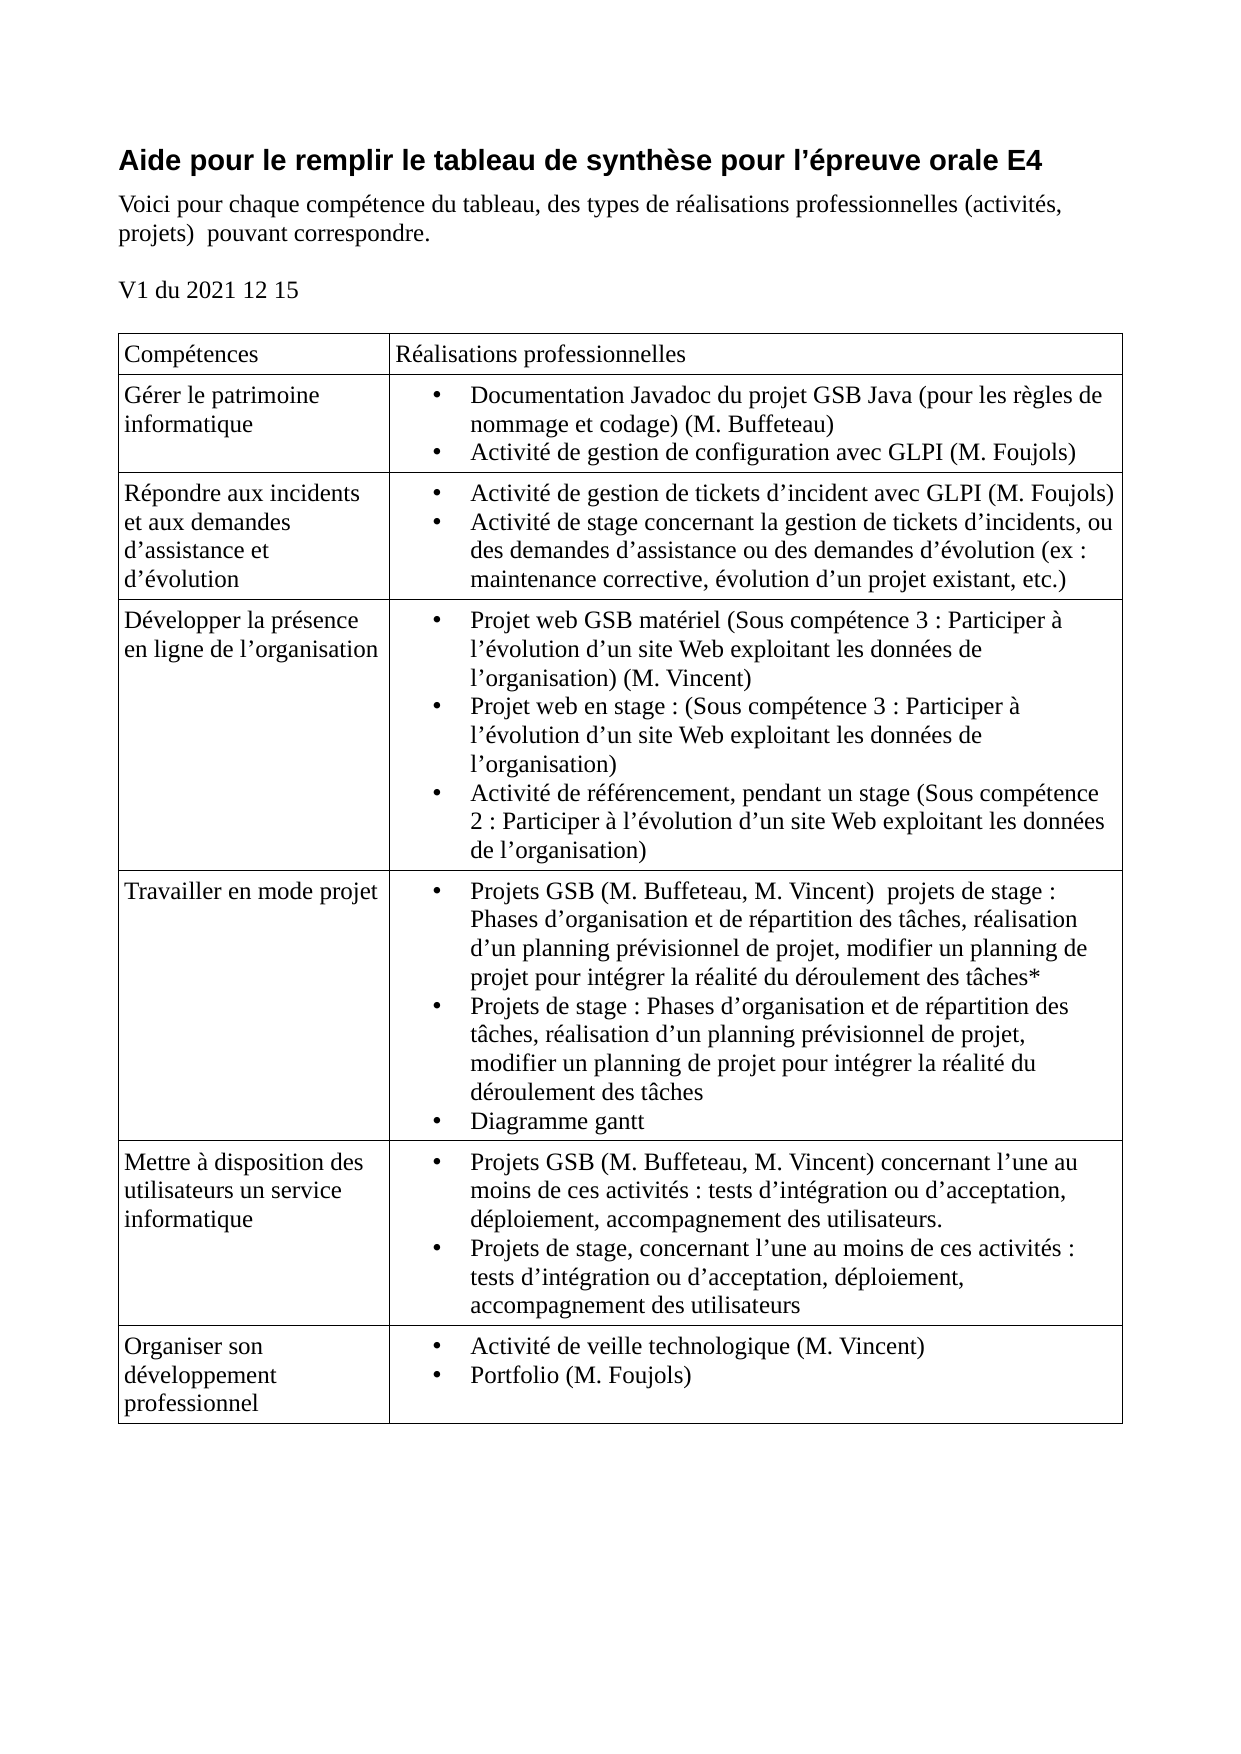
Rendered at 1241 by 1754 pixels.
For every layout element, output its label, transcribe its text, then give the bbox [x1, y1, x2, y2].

table_cell Répondre aux incidents et aux demandes d’assistance et d’évolution [119, 473, 389, 599]
subtitle Aide pour le remplir le tableau de synthèse pour l’épreuve orale E4 [118, 143, 1122, 177]
text V1 du 2021 12 15 [118, 275, 1122, 304]
table_header Compétences [119, 334, 389, 374]
table_cell Développer la présence en ligne de l’organisation [119, 600, 389, 869]
table_cell Travailler en mode projet [119, 871, 389, 1140]
table_cell Mettre à disposition des utilisateurs un service informatique [119, 1141, 389, 1325]
table_cell Activité de gestion de tickets d’incident avec GLPI (M. Foujols) Activité de stage concernant la gestion de tickets d’incidents, ou des demandes d’assistance ou des demandes d’évolution (ex : maintenance corrective, évolution d’un projet existant, etc.) [390, 473, 1122, 599]
text Voici pour chaque compétence du tableau, des types de réalisations professionnelles (activités, projets) pouvant correspondre. [118, 189, 1122, 247]
table_header Réalisations professionnelles [390, 334, 1122, 374]
table_cell Activité de veille technologique (M. Vincent) Portfolio (M. Foujols) [390, 1326, 1122, 1423]
table_cell Projets GSB (M. Buffeteau, M. Vincent) projets de stage : Phases d’organisation et de répartition des tâches, réalisation d’un planning prévisionnel de projet, modifier un planning de projet pour intégrer la réalité du déroulement des tâches* Projets de stage : Phases d’organisation et de répartition des tâches, réalisation d’un planning prévisionnel de projet, modifier un planning de projet pour intégrer la réalité du déroulement des tâches Diagramme gantt [390, 871, 1122, 1140]
table_cell Documentation Javadoc du projet GSB Java (pour les règles de nommage et codage) (M. Buffeteau) Activité de gestion de configuration avec GLPI (M. Foujols) [390, 375, 1122, 472]
table_cell Projets GSB (M. Buffeteau, M. Vincent) concernant l’une au moins de ces activités : tests d’intégration ou d’acceptation, déploiement, accompagnement des utilisateurs. Projets de stage, concernant l’une au moins de ces activités : tests d’intégration ou d’acceptation, déploiement, accompagnement des utilisateurs [390, 1141, 1122, 1325]
table_cell Projet web GSB matériel (Sous compétence 3 : Participer à l’évolution d’un site Web exploitant les données de l’organisation) (M. Vincent) Projet web en stage : (Sous compétence 3 : Participer à l’évolution d’un site Web exploitant les données de l’organisation) Activité de référencement, pendant un stage (Sous compétence 2 : Participer à l’évolution d’un site Web exploitant les données de l’organisation) [390, 600, 1122, 869]
table_cell Organiser son développement professionnel [119, 1326, 389, 1423]
table_cell Gérer le patrimoine informatique [119, 375, 389, 472]
